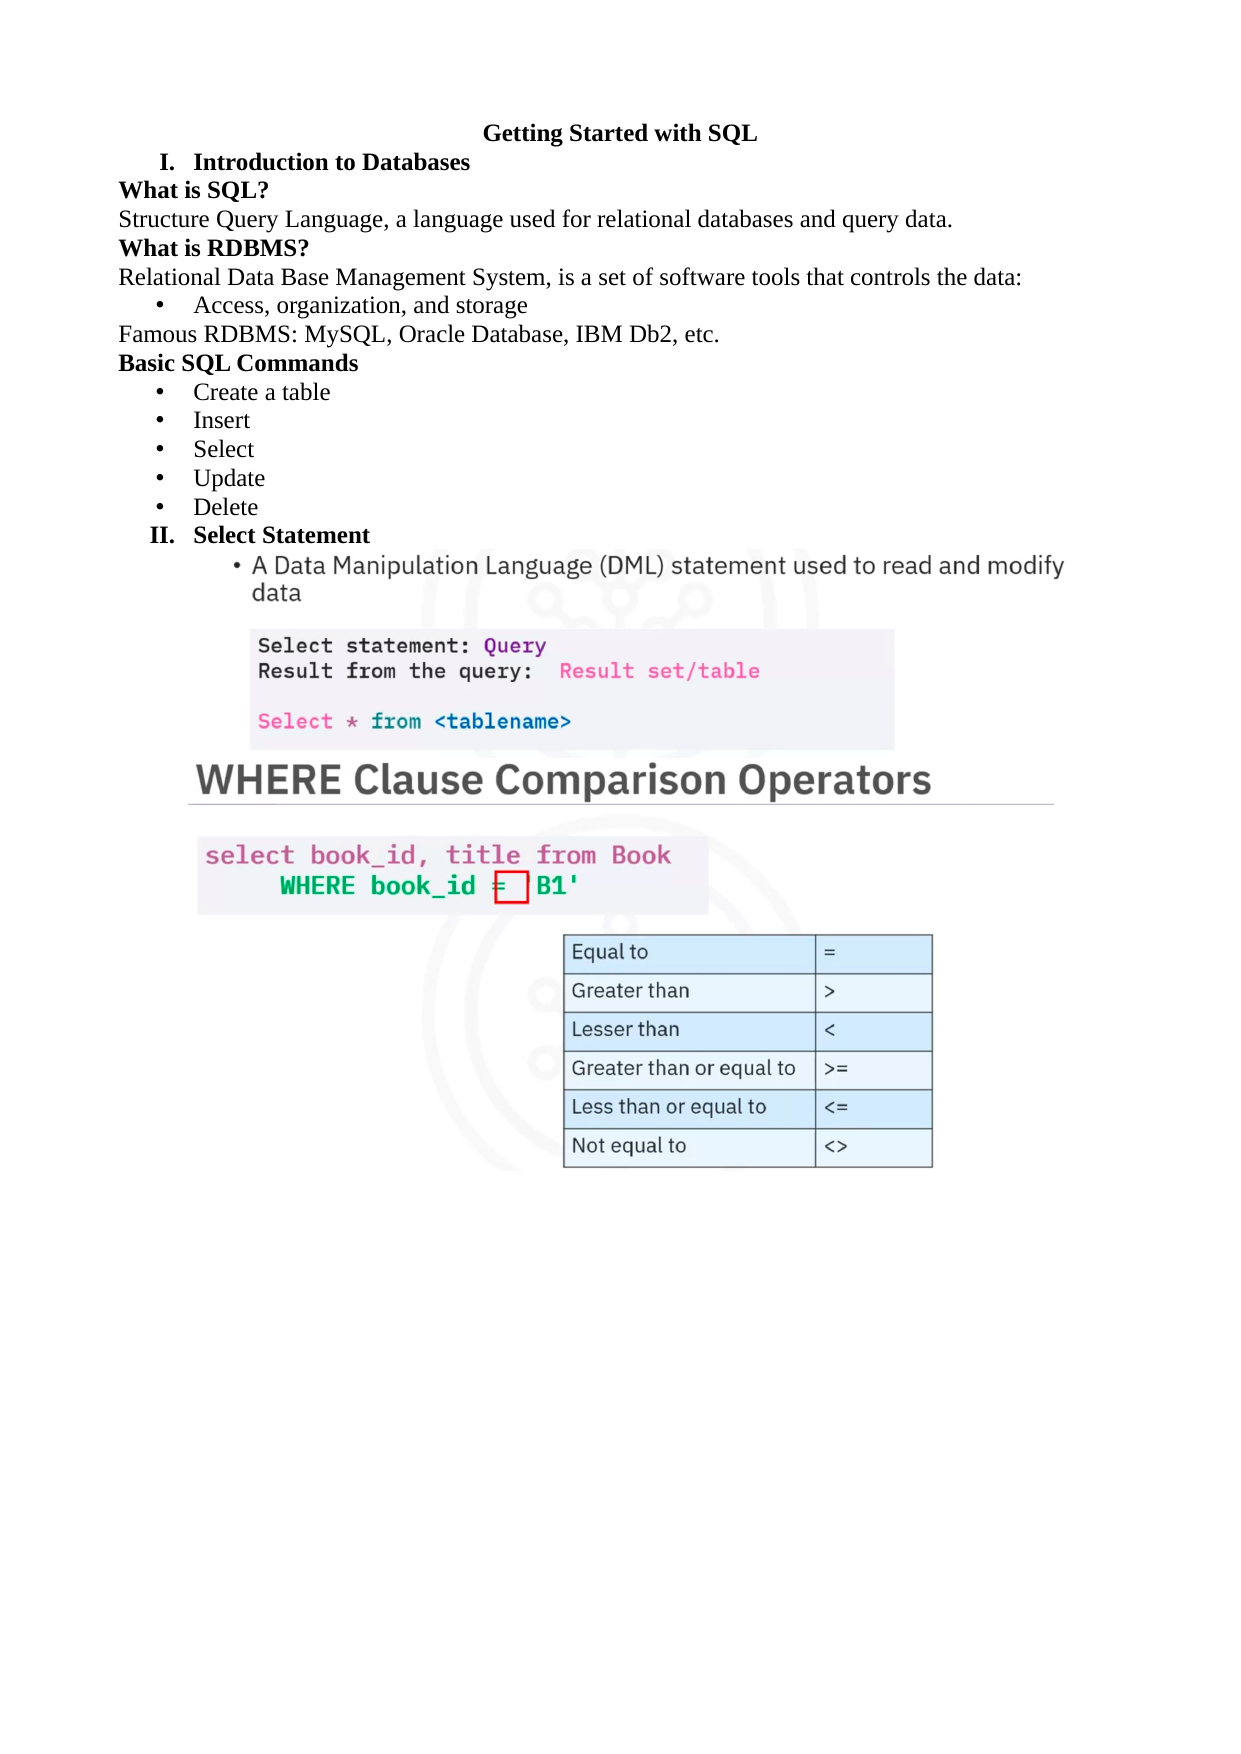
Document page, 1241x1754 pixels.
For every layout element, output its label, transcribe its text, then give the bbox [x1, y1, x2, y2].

text Getting Started with SQL [118, 118, 1122, 147]
list Update [156, 463, 1122, 492]
text Basic SQL Commands [118, 348, 1122, 377]
text Famous RDBMS: MySQL, Oracle Database, IBM Db2, etc. [118, 319, 1122, 348]
list Select Statement [175, 521, 1122, 549]
list Select [156, 434, 1122, 463]
text Relational Data Base Management System, is a set of software tools that controls the data: [118, 262, 1122, 291]
list Insert [156, 406, 1122, 434]
text What is RDBMS? [118, 233, 1122, 262]
list Create a table [156, 377, 1122, 406]
list Access, organization, and storage [156, 291, 1122, 319]
list Delete [156, 492, 1122, 521]
list Introduction to Databases [175, 147, 1122, 176]
text Structure Query Language, a language used for relational databases and query data. [118, 204, 1122, 233]
text What is SQL? [118, 176, 1122, 204]
picture [118, 549, 1123, 1171]
